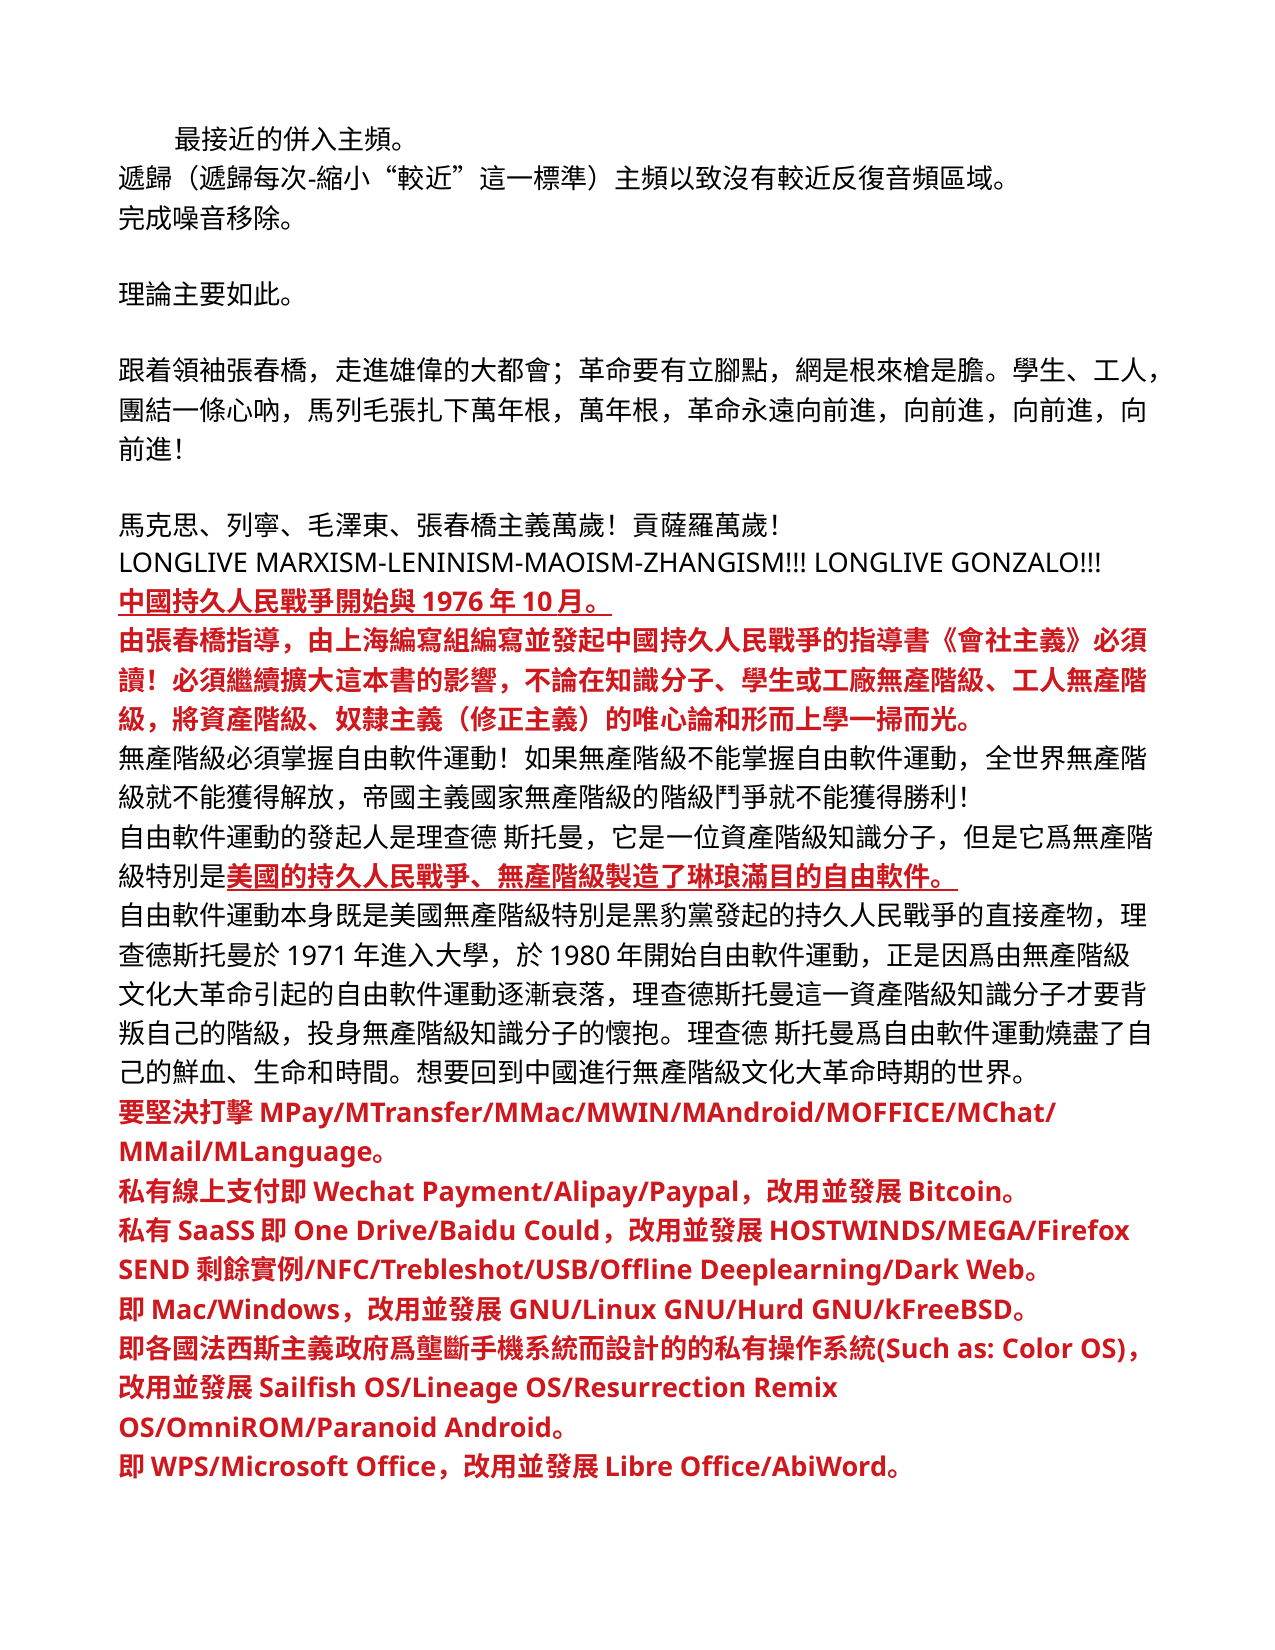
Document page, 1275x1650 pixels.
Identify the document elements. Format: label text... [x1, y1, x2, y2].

text 馬克思、列寧、毛澤東、張春橋主義萬歲！貢薩羅萬歲！ [118, 504, 1157, 543]
text 私有線上支付即Wechat Payment/Alipay/Paypal，改用並發展Bitcoin。 [118, 1169, 1157, 1209]
text 自由軟件運動本身既是美國無產階級特別是黑豹黨發起的持久人民戰爭的直接產物，理查德斯托曼於1971年進入大學，於1980年開始自由軟件運動，正是因爲由無產階級文化大革命引起的自由軟件運動逐漸衰落，理查德斯托曼這一資產階級知識分子才要背叛自己的階級，投身無產階級知識分子的懷抱。理查德 斯托曼爲自由軟件運動燒盡了自己的鮮血、生命和時間。想要回到中國進行無產階級文化大革命時期的世界。 [118, 894, 1157, 1091]
text 遞歸（遞歸每次-縮小“較近”這一標準）主頻以致沒有較近反復音頻區域。 [118, 157, 1157, 197]
text 由張春橋指導，由上海編寫組編寫並發起中國持久人民戰爭的指導書《會社主義》必須讀！必須繼續擴大這本書的影響，不論在知識分子、學生或工廠無產階級、工人無產階級，將資產階級、奴隸主義（修正主義）的唯心論和形而上學一掃而光。 [118, 619, 1157, 737]
text 中國持久人民戰爭開始與1976年10月。 [118, 580, 1157, 619]
text 私有SaaSS即One Drive/Baidu Could，改用並發展HOSTWINDS/MEGA/Firefox SEND剩餘實例/NFC/Trebleshot/USB/Offline Deeplearning/Dark Web。 [118, 1209, 1157, 1288]
text 理論主要如此。 [118, 273, 1157, 312]
text 要堅決打擊MPay/MTransfer/MMac/MWIN/MAndroid/MOFFICE/MChat/MMail/MLanguage。 [118, 1091, 1157, 1169]
text 自由軟件運動的發起人是理查德 斯托曼，它是一位資產階級知識分子，但是它爲無產階級特別是美國的持久人民戰爭、無產階級製造了琳琅滿目的自由軟件。 [118, 816, 1157, 894]
text 即WPS/Microsoft Office，改用並發展Libre Office/AbiWord。 [118, 1445, 1157, 1484]
text 即Mac/Windows，改用並發展 GNU/Linux GNU/Hurd GNU/kFreeBSD。 [118, 1288, 1157, 1327]
text 最接近的併入主頻。 [118, 118, 1157, 157]
text LONGLIVE MARXISM-LENINISM-MAOISM-ZHANGISM!!! LONGLIVE GONZALO!!! [118, 543, 1157, 580]
text 無產階級必須掌握自由軟件運動！如果無產階級不能掌握自由軟件運動，全世界無產階級就不能獲得解放，帝國主義國家無產階級的階級鬥爭就不能獲得勝利！ [118, 737, 1157, 816]
text 完成噪音移除。 [118, 197, 1157, 236]
text 即各國法西斯主義政府爲壟斷手機系統而設計的的私有操作系統(Such as: Color OS)，改用並發展Sailfish OS/Lineage OS/Resurrection Remix OS/OmniROM/Paranoid Android。 [118, 1327, 1157, 1445]
text 跟着領袖張春橋，走進雄偉的大都會；革命要有立腳點，網是根來槍是膽。學生、工人，團結一條心吶，馬列毛張扎下萬年根，萬年根，革命永遠向前進，向前進，向前進，向前進！ [118, 349, 1157, 467]
